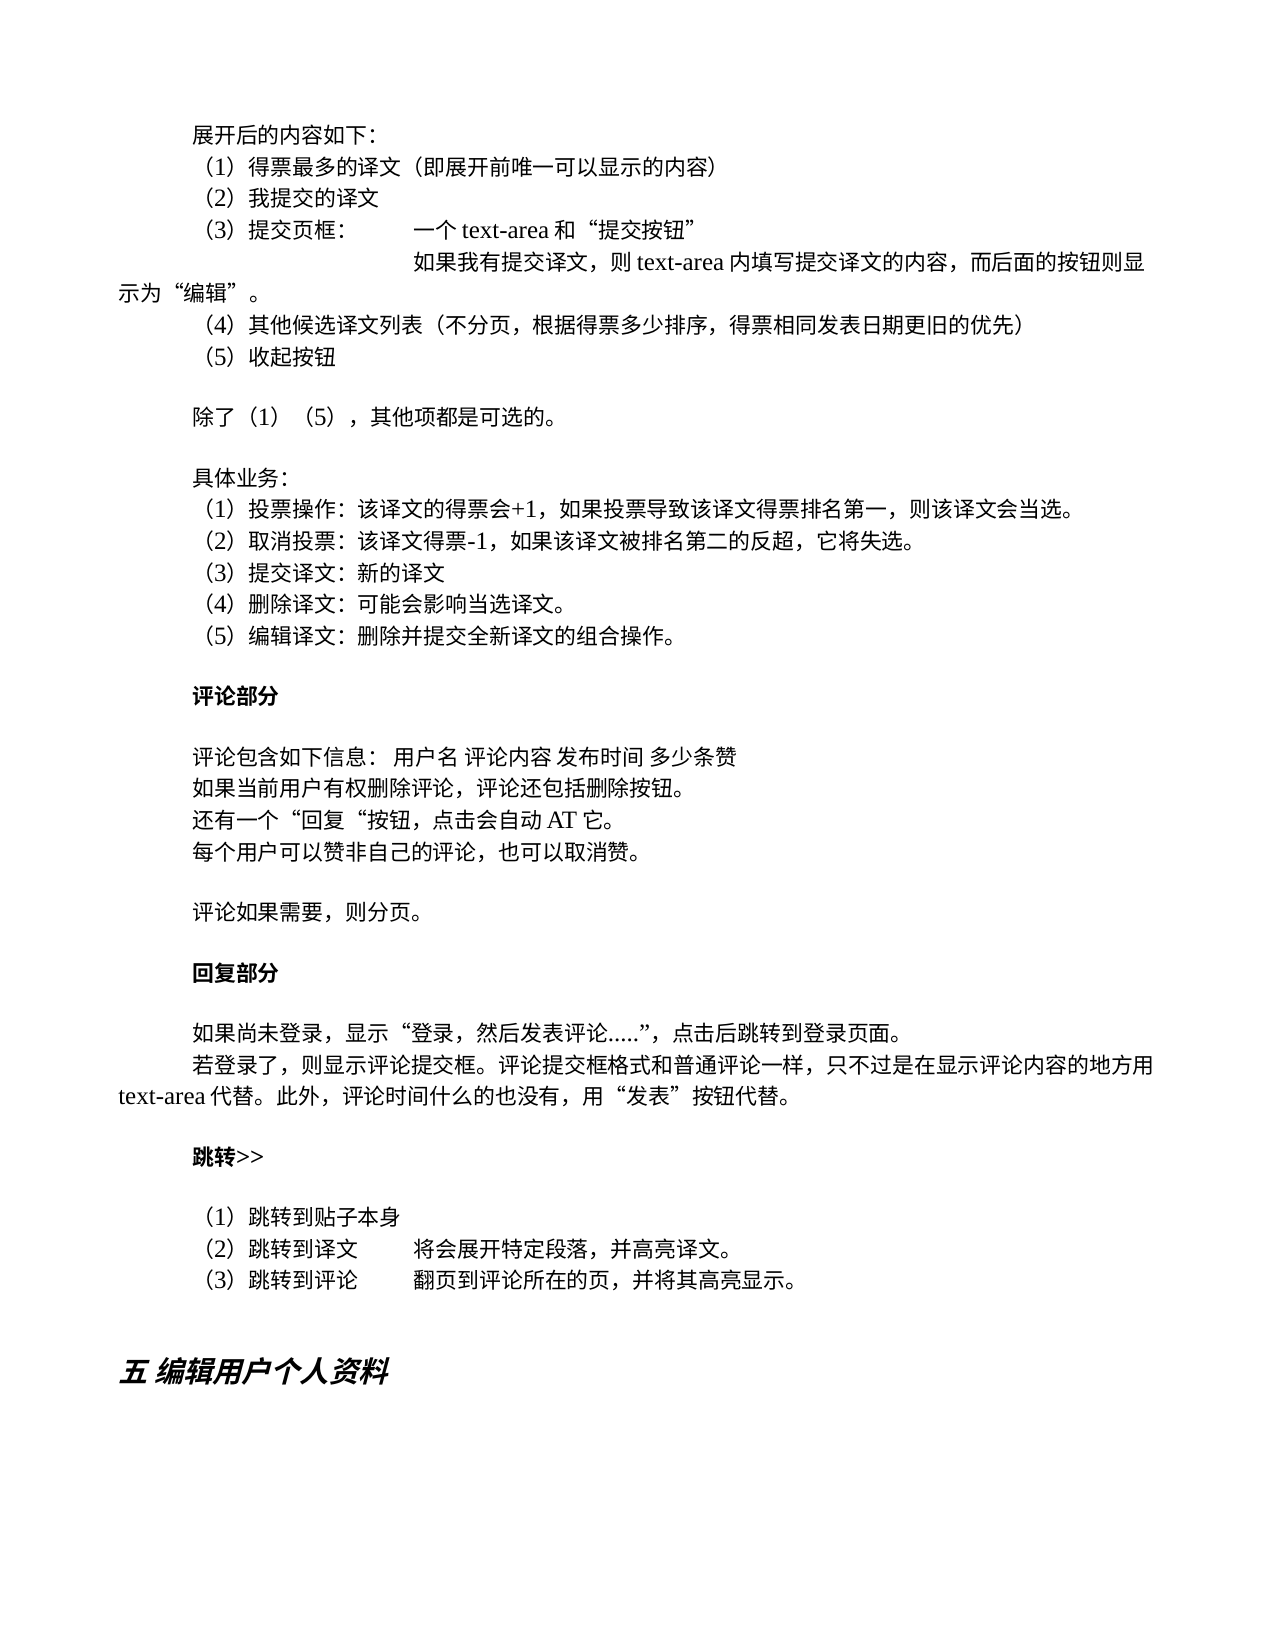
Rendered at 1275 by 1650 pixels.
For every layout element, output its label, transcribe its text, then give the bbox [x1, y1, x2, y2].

subtitle 五 编辑用户个人资料 [118, 1349, 1157, 1391]
text 如果尚未登录，显示“登录，然后发表评论.....”，点击后跳转到登录页面。 [118, 1016, 1157, 1048]
text （2）跳转到译文 将会展开特定段落，并高亮译文。 [118, 1232, 1157, 1263]
text 若登录了，则显示评论提交框。评论提交框格式和普通评论一样，只不过是在显示评论内容的地方用text-area代替。此外，评论时间什么的也没有，用“发表”按钮代替。 [118, 1048, 1157, 1111]
text （1）投票操作：该译文的得票会+1，如果投票导致该译文得票排名第一，则该译文会当选。 [118, 492, 1157, 524]
text （4）删除译文：可能会影响当选译文。 [118, 587, 1157, 619]
text （1）得票最多的译文（即展开前唯一可以显示的内容） [118, 150, 1157, 181]
text 评论部分 [118, 679, 1157, 711]
text （4）其他候选译文列表（不分页，根据得票多少排序，得票相同发表日期更旧的优先） [118, 308, 1157, 340]
text （3）提交页框： 一个text-area和“提交按钮” [118, 213, 1157, 245]
text 如果我有提交译文，则text-area内填写提交译文的内容，而后面的按钮则显示为“编辑”。 [118, 245, 1157, 308]
text 还有一个“回复“按钮，点击会自动AT它。 [118, 803, 1157, 835]
text 展开后的内容如下： [118, 118, 1157, 150]
text （1）跳转到贴子本身 [118, 1200, 1157, 1232]
text 评论包含如下信息： 用户名 评论内容 发布时间 多少条赞 [118, 740, 1157, 771]
text （2）我提交的译文 [118, 181, 1157, 213]
text （3）提交译文：新的译文 [118, 556, 1157, 587]
text 回复部分 [118, 956, 1157, 987]
text （3）跳转到评论 翻页到评论所在的页，并将其高亮显示。 [118, 1263, 1157, 1295]
text 除了（1）（5），其他项都是可选的。 [118, 400, 1157, 432]
text 评论如果需要，则分页。 [118, 895, 1157, 927]
text 如果当前用户有权删除评论，评论还包括删除按钮。 [118, 771, 1157, 803]
text （2）取消投票：该译文得票-1，如果该译文被排名第二的反超，它将失选。 [118, 524, 1157, 556]
text 每个用户可以赞非自己的评论，也可以取消赞。 [118, 835, 1157, 866]
text （5）收起按钮 [118, 340, 1157, 371]
text 跳转>> [118, 1140, 1157, 1171]
text 具体业务： [118, 461, 1157, 492]
text （5）编辑译文：删除并提交全新译文的组合操作。 [118, 619, 1157, 651]
